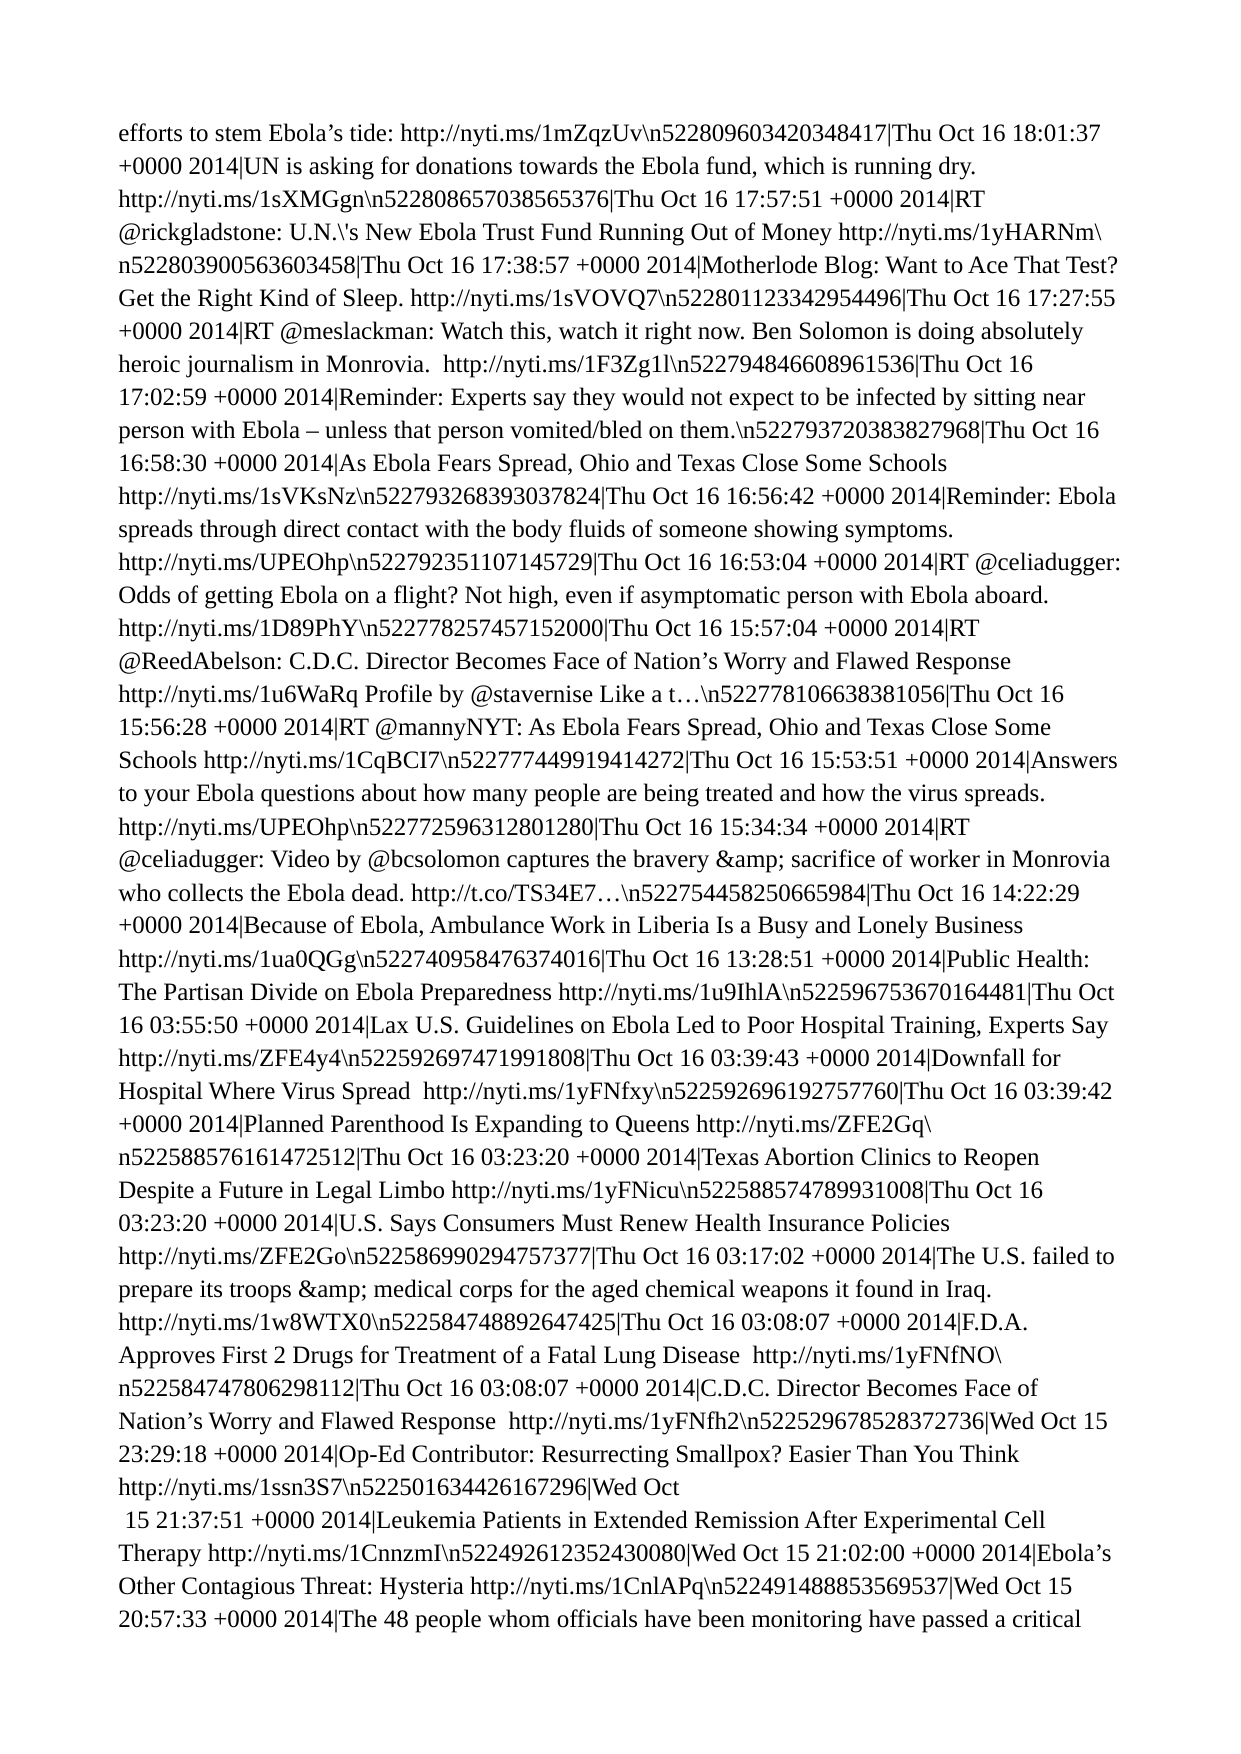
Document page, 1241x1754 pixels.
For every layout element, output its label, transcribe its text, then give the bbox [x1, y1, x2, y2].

text efforts to stem Ebola’s tide: http://nyti.ms/1mZqzUv\n522809603420348417|Thu Oct 16 18:01:37 +0000 2014|UN is asking for donations towards the Ebola fund, which is running dry. http://nyti.ms/1sXMGgn\n522808657038565376|Thu Oct 16 17:57:51 +0000 2014|RT @rickgladstone: U.N.\'s New Ebola Trust Fund Running Out of Money http://nyti.ms/1yHARNm\n522803900563603458|Thu Oct 16 17:38:57 +0000 2014|Motherlode Blog: Want to Ace That Test? Get the Right Kind of Sleep. http://nyti.ms/1sVOVQ7\n522801123342954496|Thu Oct 16 17:27:55 +0000 2014|RT @meslackman: Watch this, watch it right now. Ben Solomon is doing absolutely heroic journalism in Monrovia. http://nyti.ms/1F3Zg1l\n522794846608961536|Thu Oct 16 17:02:59 +0000 2014|Reminder: Experts say they would not expect to be infected by sitting near person with Ebola – unless that person vomited/bled on them.\n522793720383827968|Thu Oct 16 16:58:30 +0000 2014|As Ebola Fears Spread, Ohio and Texas Close Some Schools http://nyti.ms/1sVKsNz\n522793268393037824|Thu Oct 16 16:56:42 +0000 2014|Reminder: Ebola spreads through direct contact with the body fluids of someone showing symptoms. http://nyti.ms/UPEOhp\n522792351107145729|Thu Oct 16 16:53:04 +0000 2014|RT @celiadugger: Odds of getting Ebola on a flight? Not high, even if asymptomatic person with Ebola aboard. http://nyti.ms/1D89PhY\n522778257457152000|Thu Oct 16 15:57:04 +0000 2014|RT @ReedAbelson: C.D.C. Director Becomes Face of Nation’s Worry and Flawed Response http://nyti.ms/1u6WaRq Profile by @stavernise Like a t…\n522778106638381056|Thu Oct 16 15:56:28 +0000 2014|RT @mannyNYT: As Ebola Fears Spread, Ohio and Texas Close Some Schools http://nyti.ms/1CqBCI7\n522777449919414272|Thu Oct 16 15:53:51 +0000 2014|Answers to your Ebola questions about how many people are being treated and how the virus spreads. http://nyti.ms/UPEOhp\n522772596312801280|Thu Oct 16 15:34:34 +0000 2014|RT @celiadugger: Video by @bcsolomon captures the bravery &amp; sacrifice of worker in Monrovia who collects the Ebola dead. http://t.co/TS34E7…\n522754458250665984|Thu Oct 16 14:22:29 +0000 2014|Because of Ebola, Ambulance Work in Liberia Is a Busy and Lonely Business http://nyti.ms/1ua0QGg\n522740958476374016|Thu Oct 16 13:28:51 +0000 2014|Public Health: The Partisan Divide on Ebola Preparedness http://nyti.ms/1u9IhlA\n522596753670164481|Thu Oct 16 03:55:50 +0000 2014|Lax U.S. Guidelines on Ebola Led to Poor Hospital Training, Experts Say http://nyti.ms/ZFE4y4\n522592697471991808|Thu Oct 16 03:39:43 +0000 2014|Downfall for Hospital Where Virus Spread http://nyti.ms/1yFNfxy\n522592696192757760|Thu Oct 16 03:39:42 +0000 2014|Planned Parenthood Is Expanding to Queens http://nyti.ms/ZFE2Gq\n522588576161472512|Thu Oct 16 03:23:20 +0000 2014|Texas Abortion Clinics to Reopen Despite a Future in Legal Limbo http://nyti.ms/1yFNicu\n522588574789931008|Thu Oct 16 03:23:20 +0000 2014|U.S. Says Consumers Must Renew Health Insurance Policies http://nyti.ms/ZFE2Go\n522586990294757377|Thu Oct 16 03:17:02 +0000 2014|The U.S. failed to prepare its troops &amp; medical corps for the aged chemical weapons it found in Iraq. http://nyti.ms/1w8WTX0\n522584748892647425|Thu Oct 16 03:08:07 +0000 2014|F.D.A. Approves First 2 Drugs for Treatment of a Fatal Lung Disease http://nyti.ms/1yFNfNO\n522584747806298112|Thu Oct 16 03:08:07 +0000 2014|C.D.C. Director Becomes Face of Nation’s Worry and Flawed Response http://nyti.ms/1yFNfh2\n522529678528372736|Wed Oct 15 23:29:18 +0000 2014|Op-Ed Contributor: Resurrecting Smallpox? Easier Than You Think http://nyti.ms/1ssn3S7\n522501634426167296|Wed Oct [118, 118, 1122, 1501]
text 15 21:37:51 +0000 2014|Leukemia Patients in Extended Remission After Experimental Cell Therapy http://nyti.ms/1CnnzmI\n522492612352430080|Wed Oct 15 21:02:00 +0000 2014|Ebola’s Other Contagious Threat: Hysteria http://nyti.ms/1CnlAPq\n522491488853569537|Wed Oct 15 20:57:33 +0000 2014|The 48 people whom officials have been monitoring have passed a critical [118, 1505, 1122, 1633]
